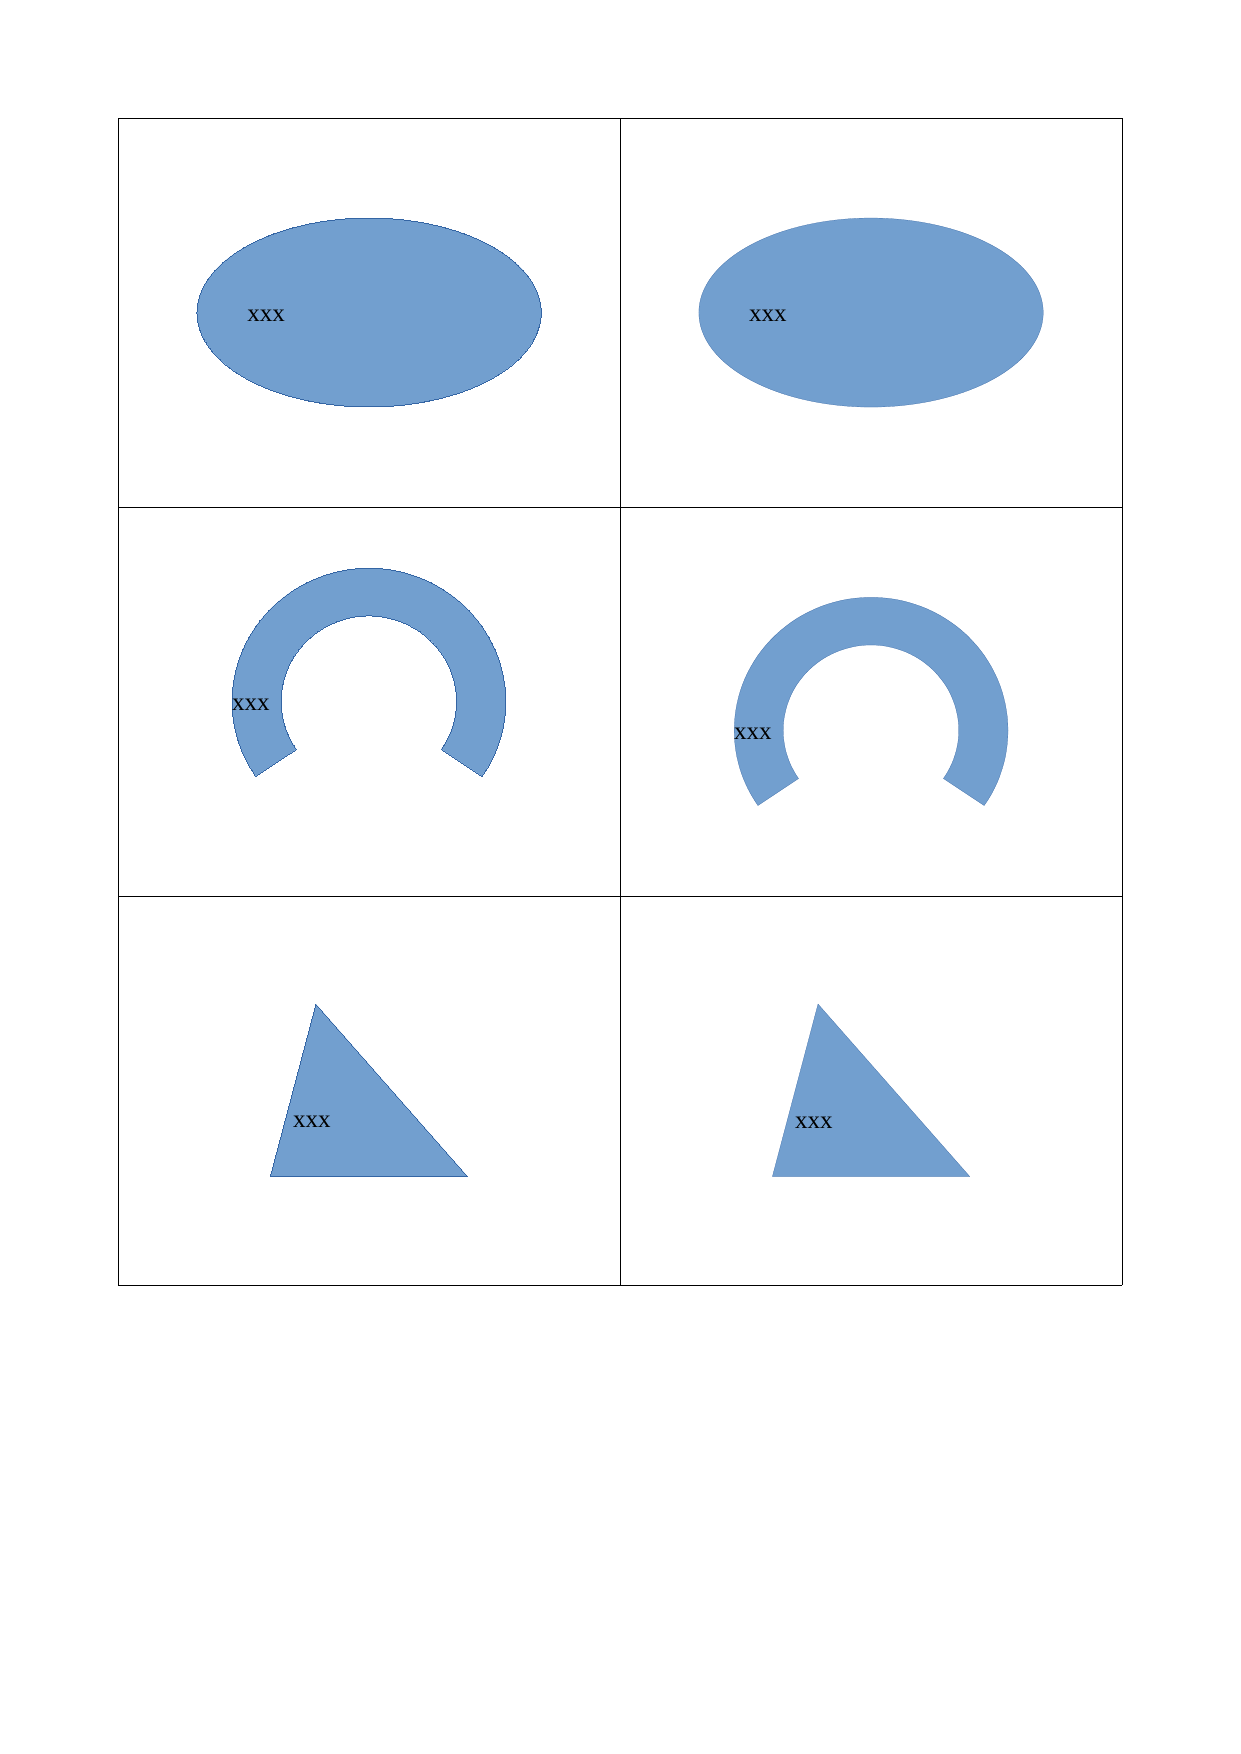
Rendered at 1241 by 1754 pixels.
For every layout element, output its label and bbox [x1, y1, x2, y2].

table_cell [621, 508, 1122, 896]
table_cell [119, 119, 620, 507]
table_cell [621, 897, 1122, 1285]
table_cell [119, 508, 620, 896]
table_cell [119, 897, 620, 1285]
table_cell [621, 119, 1122, 507]
